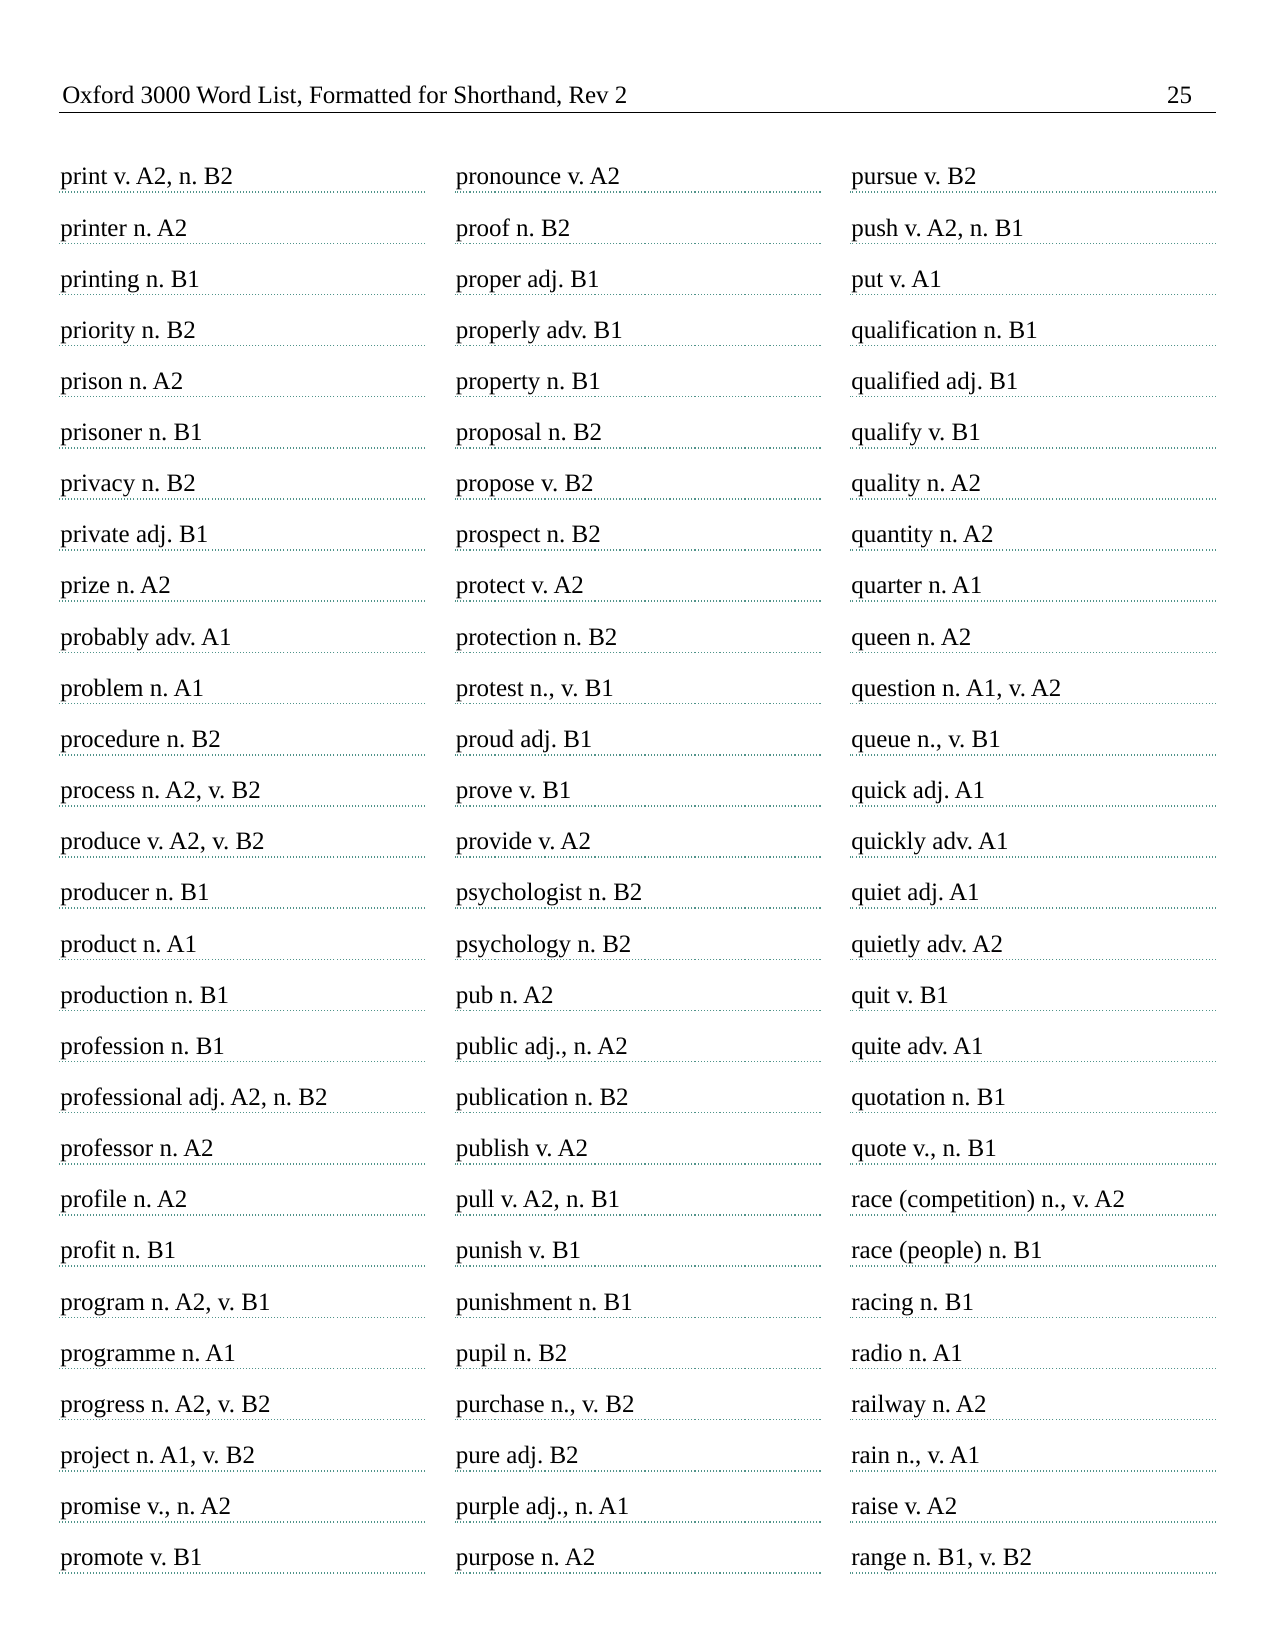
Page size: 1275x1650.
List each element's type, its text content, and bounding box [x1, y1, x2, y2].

text probably adv. A1 [59, 602, 425, 653]
text proper adj. B1 [454, 244, 821, 295]
text prize n. A2 [59, 551, 425, 602]
text qualification n. B1 [850, 295, 1216, 346]
text producer n. B1 [59, 858, 425, 909]
text punishment n. B1 [454, 1267, 821, 1318]
text publish v. A2 [454, 1113, 821, 1165]
text proof n. B2 [454, 193, 821, 244]
text push v. A2, n. B1 [850, 193, 1216, 244]
text quotation n. B1 [850, 1062, 1216, 1113]
text prospect n. B2 [454, 500, 821, 551]
text pupil n. B2 [454, 1318, 821, 1369]
text program n. A2, v. B1 [59, 1267, 425, 1318]
text pursue v. B2 [850, 142, 1216, 193]
text raise v. A2 [850, 1472, 1216, 1523]
text proud adj. B1 [454, 704, 821, 756]
text race (competition) n., v. A2 [850, 1165, 1216, 1216]
text quietly adv. A2 [850, 909, 1216, 960]
text rain n., v. A1 [850, 1420, 1216, 1472]
text railway n. A2 [850, 1369, 1216, 1420]
text question n. A1, v. A2 [850, 653, 1216, 704]
text psychology n. B2 [454, 909, 821, 960]
text private adj. B1 [59, 500, 425, 551]
text progress n. A2, v. B2 [59, 1369, 425, 1420]
text profile n. A2 [59, 1165, 425, 1216]
text public adj., n. A2 [454, 1011, 821, 1062]
text programme n. A1 [59, 1318, 425, 1369]
text promise v., n. A2 [59, 1472, 425, 1523]
text pull v. A2, n. B1 [454, 1165, 821, 1216]
text protection n. B2 [454, 602, 821, 653]
text purple adj., n. A1 [454, 1472, 821, 1523]
text print v. A2, n. B2 [59, 142, 425, 193]
text punish v. B1 [454, 1216, 821, 1267]
text race (people) n. B1 [850, 1216, 1216, 1267]
text produce v. A2, v. B2 [59, 807, 425, 858]
text quality n. A2 [850, 449, 1216, 500]
text property n. B1 [454, 346, 821, 397]
text quarter n. A1 [850, 551, 1216, 602]
text printing n. B1 [59, 244, 425, 295]
text range n. B1, v. B2 [850, 1523, 1216, 1574]
text prisoner n. B1 [59, 397, 425, 449]
text protest n., v. B1 [454, 653, 821, 704]
text quickly adv. A1 [850, 807, 1216, 858]
text quit v. B1 [850, 960, 1216, 1011]
text queue n., v. B1 [850, 704, 1216, 756]
text quick adj. A1 [850, 756, 1216, 807]
text quote v., n. B1 [850, 1113, 1216, 1165]
text proposal n. B2 [454, 397, 821, 449]
text put v. A1 [850, 244, 1216, 295]
text properly adv. B1 [454, 295, 821, 346]
text privacy n. B2 [59, 449, 425, 500]
text procedure n. B2 [59, 704, 425, 756]
text priority n. B2 [59, 295, 425, 346]
text quantity n. A2 [850, 500, 1216, 551]
text professor n. A2 [59, 1113, 425, 1165]
text pub n. A2 [454, 960, 821, 1011]
text promote v. B1 [59, 1523, 425, 1574]
text provide v. A2 [454, 807, 821, 858]
text product n. A1 [59, 909, 425, 960]
text process n. A2, v. B2 [59, 756, 425, 807]
text quiet adj. A1 [850, 858, 1216, 909]
text purchase n., v. B2 [454, 1369, 821, 1420]
text printer n. A2 [59, 193, 425, 244]
text professional adj. A2, n. B2 [59, 1062, 425, 1113]
text prove v. B1 [454, 756, 821, 807]
text propose v. B2 [454, 449, 821, 500]
text racing n. B1 [850, 1267, 1216, 1318]
text production n. B1 [59, 960, 425, 1011]
text queen n. A2 [850, 602, 1216, 653]
text profession n. B1 [59, 1011, 425, 1062]
text protect v. A2 [454, 551, 821, 602]
text psychologist n. B2 [454, 858, 821, 909]
text problem n. A1 [59, 653, 425, 704]
text qualify v. B1 [850, 397, 1216, 449]
text profit n. B1 [59, 1216, 425, 1267]
text radio n. A1 [850, 1318, 1216, 1369]
text publication n. B2 [454, 1062, 821, 1113]
text quite adv. A1 [850, 1011, 1216, 1062]
text pronounce v. A2 [454, 142, 821, 193]
text prison n. A2 [59, 346, 425, 397]
text project n. A1, v. B2 [59, 1420, 425, 1472]
text pure adj. B2 [454, 1420, 821, 1472]
text qualified adj. B1 [850, 346, 1216, 397]
text purpose n. A2 [454, 1523, 821, 1574]
